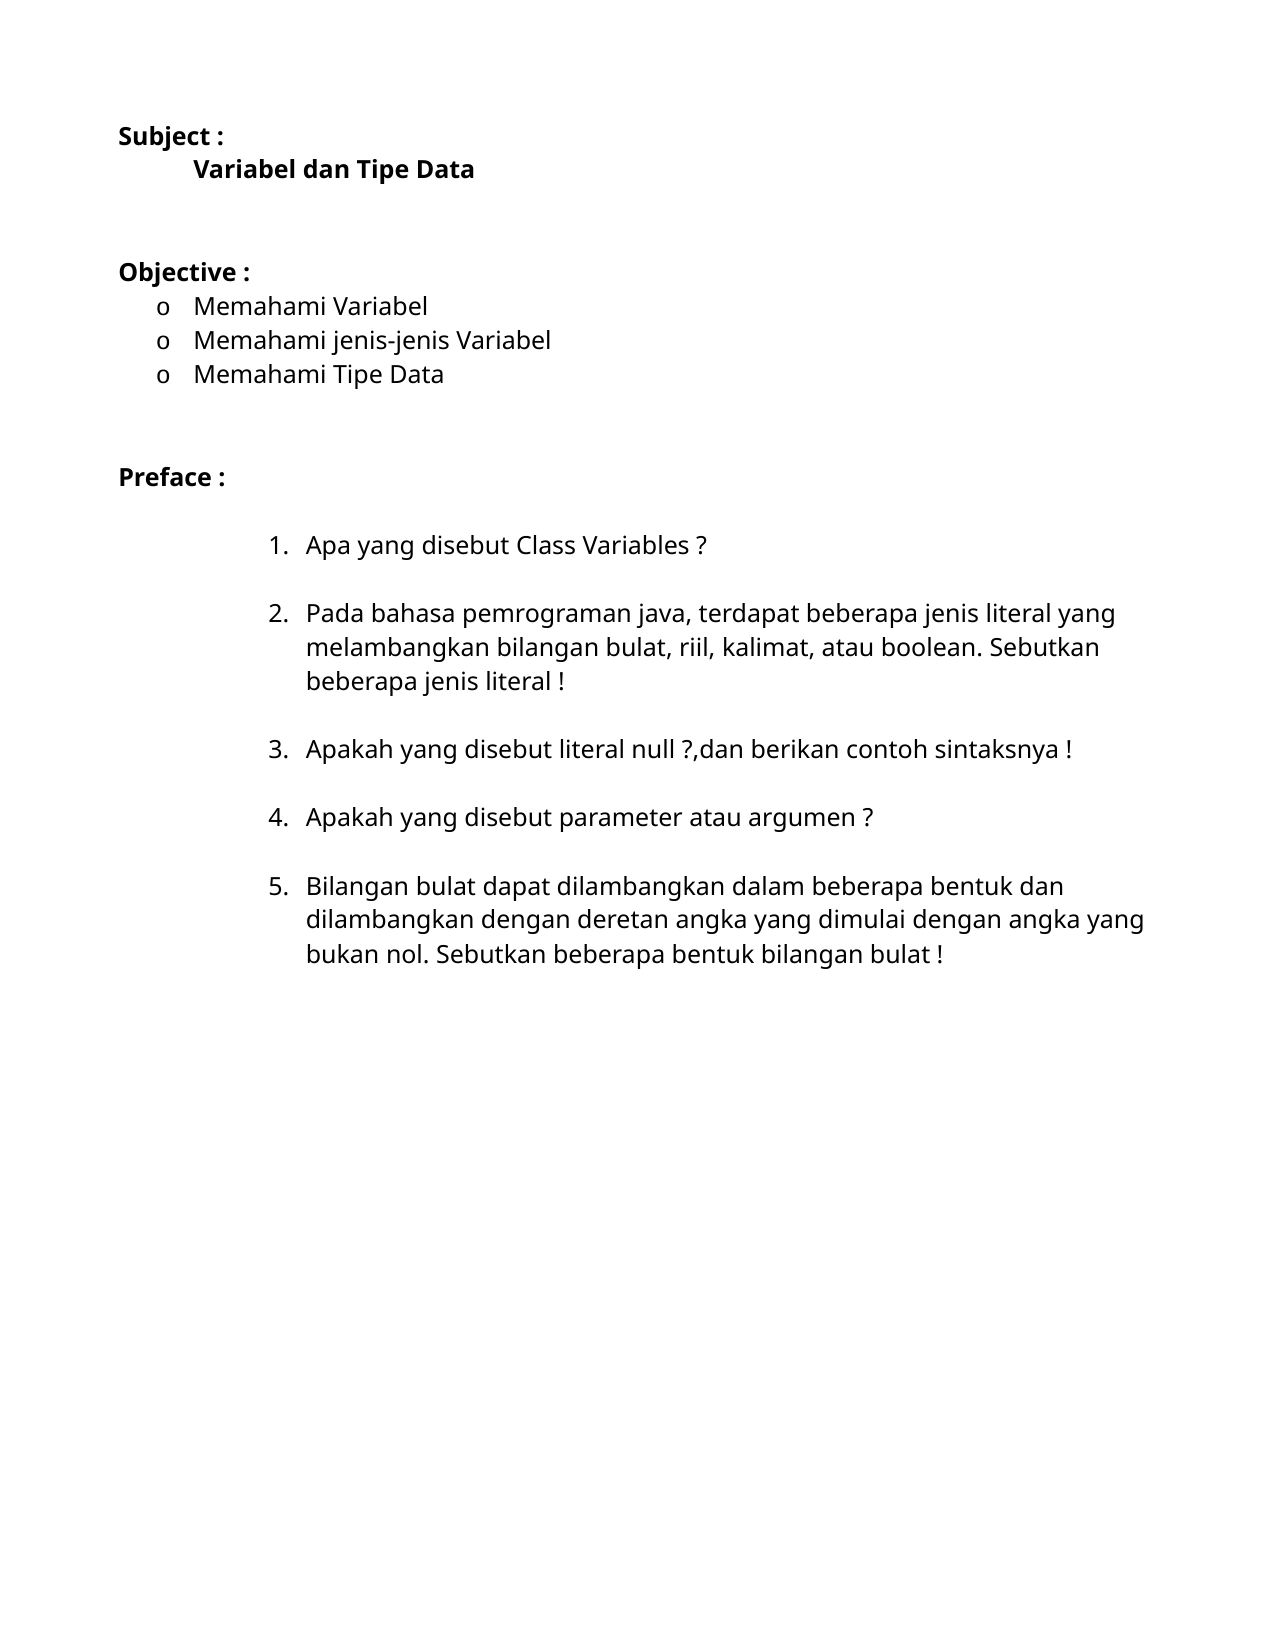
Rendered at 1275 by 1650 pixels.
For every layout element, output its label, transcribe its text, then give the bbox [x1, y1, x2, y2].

text Preface : [118, 459, 1157, 493]
subtitle Subject : [118, 118, 1157, 152]
list Apa yang disebut Class Variables ? [268, 527, 1157, 562]
list Memahami jenis-jenis Variabel [156, 323, 1157, 357]
list Memahami Tipe Data [156, 357, 1157, 391]
subtitle Variabel dan Tipe Data [118, 152, 1157, 186]
list Pada bahasa pemrograman java, terdapat beberapa jenis literal yang melambangkan bilangan bulat, riil, kalimat, atau boolean. Sebutkan beberapa jenis literal ! [268, 596, 1157, 698]
list Memahami Variabel [156, 288, 1157, 323]
list Apakah yang disebut literal null ?,dan berikan contoh sintaksnya ! [268, 732, 1157, 766]
list Apakah yang disebut parameter atau argumen ? [268, 800, 1157, 834]
list Bilangan bulat dapat dilambangkan dalam beberapa bentuk dan dilambangkan dengan deretan angka yang dimulai dengan angka yang bukan nol. Sebutkan beberapa bentuk bilangan bulat ! [268, 868, 1157, 970]
text Objective : [118, 254, 1157, 288]
